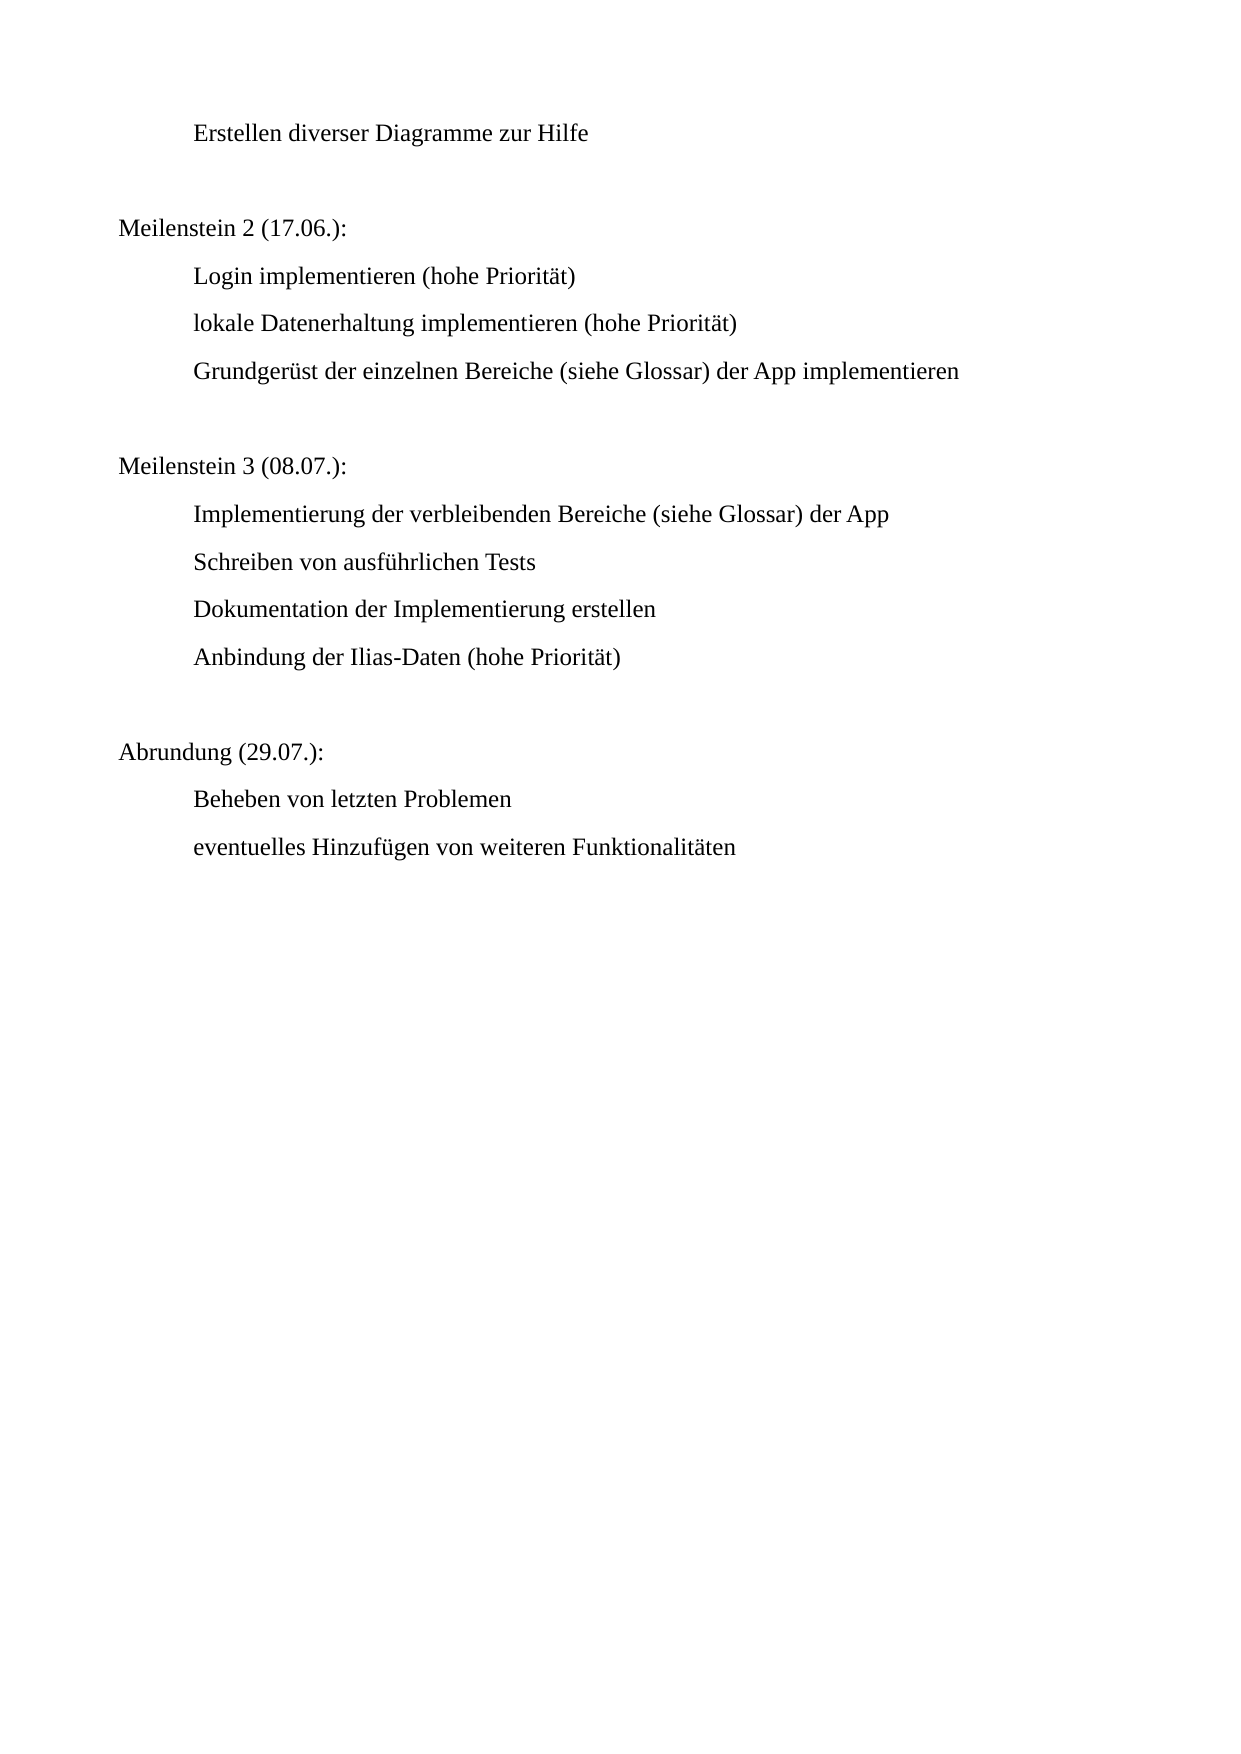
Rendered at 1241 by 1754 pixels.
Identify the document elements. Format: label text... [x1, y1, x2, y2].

list lokale Datenerhaltung implementieren (hohe Priorität) [156, 308, 1122, 337]
text Abrundung (29.07.): [118, 737, 1122, 766]
list Login implementieren (hohe Priorität) [156, 261, 1122, 290]
list Beheben von letzten Problemen [156, 784, 1122, 813]
list Erstellen diverser Diagramme zur Hilfe [156, 118, 1122, 147]
list Grundgerüst der einzelnen Bereiche (siehe Glossar) der App implementieren [156, 356, 1122, 385]
text Meilenstein 3 (08.07.): [118, 451, 1122, 480]
list Dokumentation der Implementierung erstellen [156, 594, 1122, 623]
list Implementierung der verbleibenden Bereiche (siehe Glossar) der App [156, 499, 1122, 528]
list Schreiben von ausführlichen Tests [156, 547, 1122, 575]
list eventuelles Hinzufügen von weiteren Funktionalitäten [156, 832, 1122, 861]
text Meilenstein 2 (17.06.): [118, 213, 1122, 242]
list Anbindung der Ilias-Daten (hohe Priorität) [156, 642, 1122, 671]
